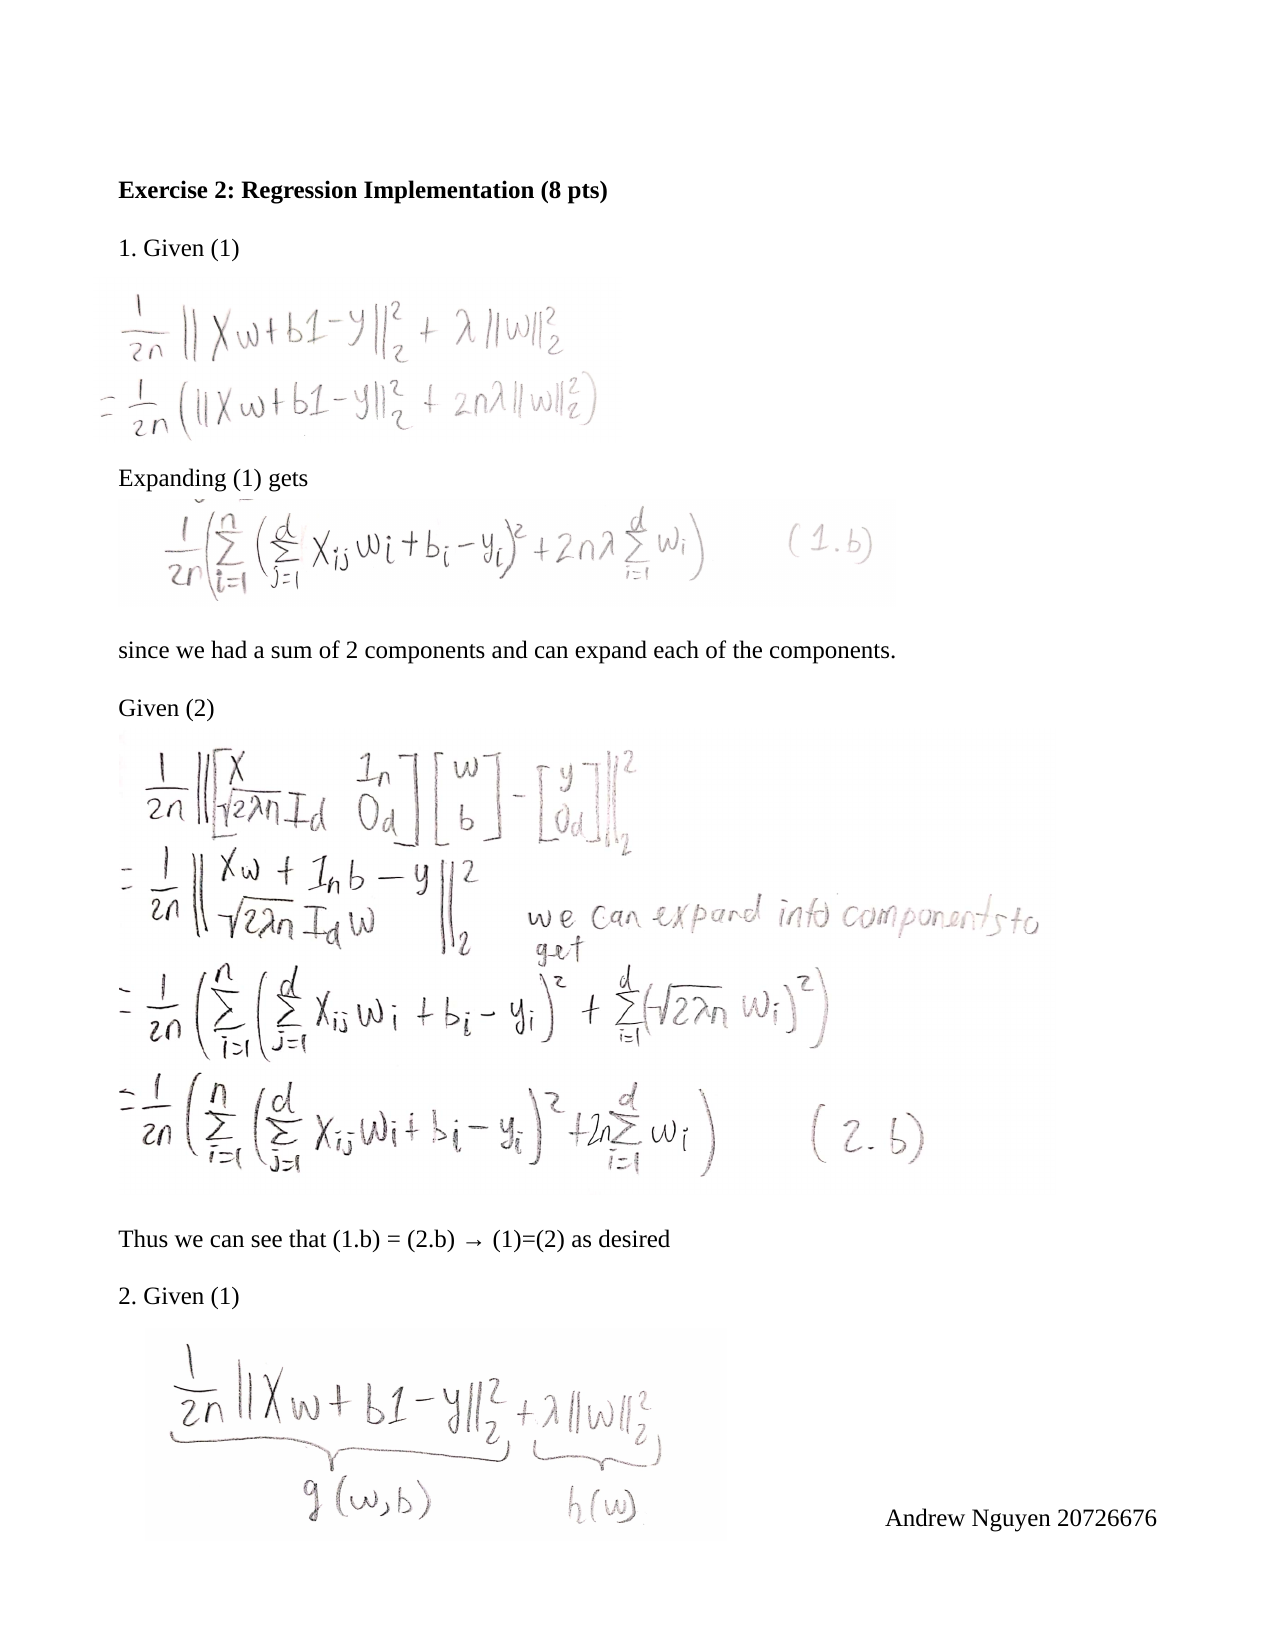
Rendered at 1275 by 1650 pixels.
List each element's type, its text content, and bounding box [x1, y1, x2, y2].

text Expanding (1) gets [118, 463, 1157, 492]
picture [144, 1328, 727, 1541]
text Thus we can see that (1.b) = (2.b) → (1)=(2) as desired [118, 1224, 1157, 1252]
text Given (2) [118, 693, 1157, 722]
text 1. Given (1) [118, 233, 1157, 262]
picture [118, 499, 897, 607]
picture [92, 277, 623, 443]
picture [119, 728, 1056, 1195]
text Exercise 2: Regression Implementation (8 pts) [118, 176, 1157, 204]
text since we had a sum of 2 components and can expand each of the components. [118, 636, 1157, 664]
text 2. Given (1) [118, 1281, 1157, 1310]
